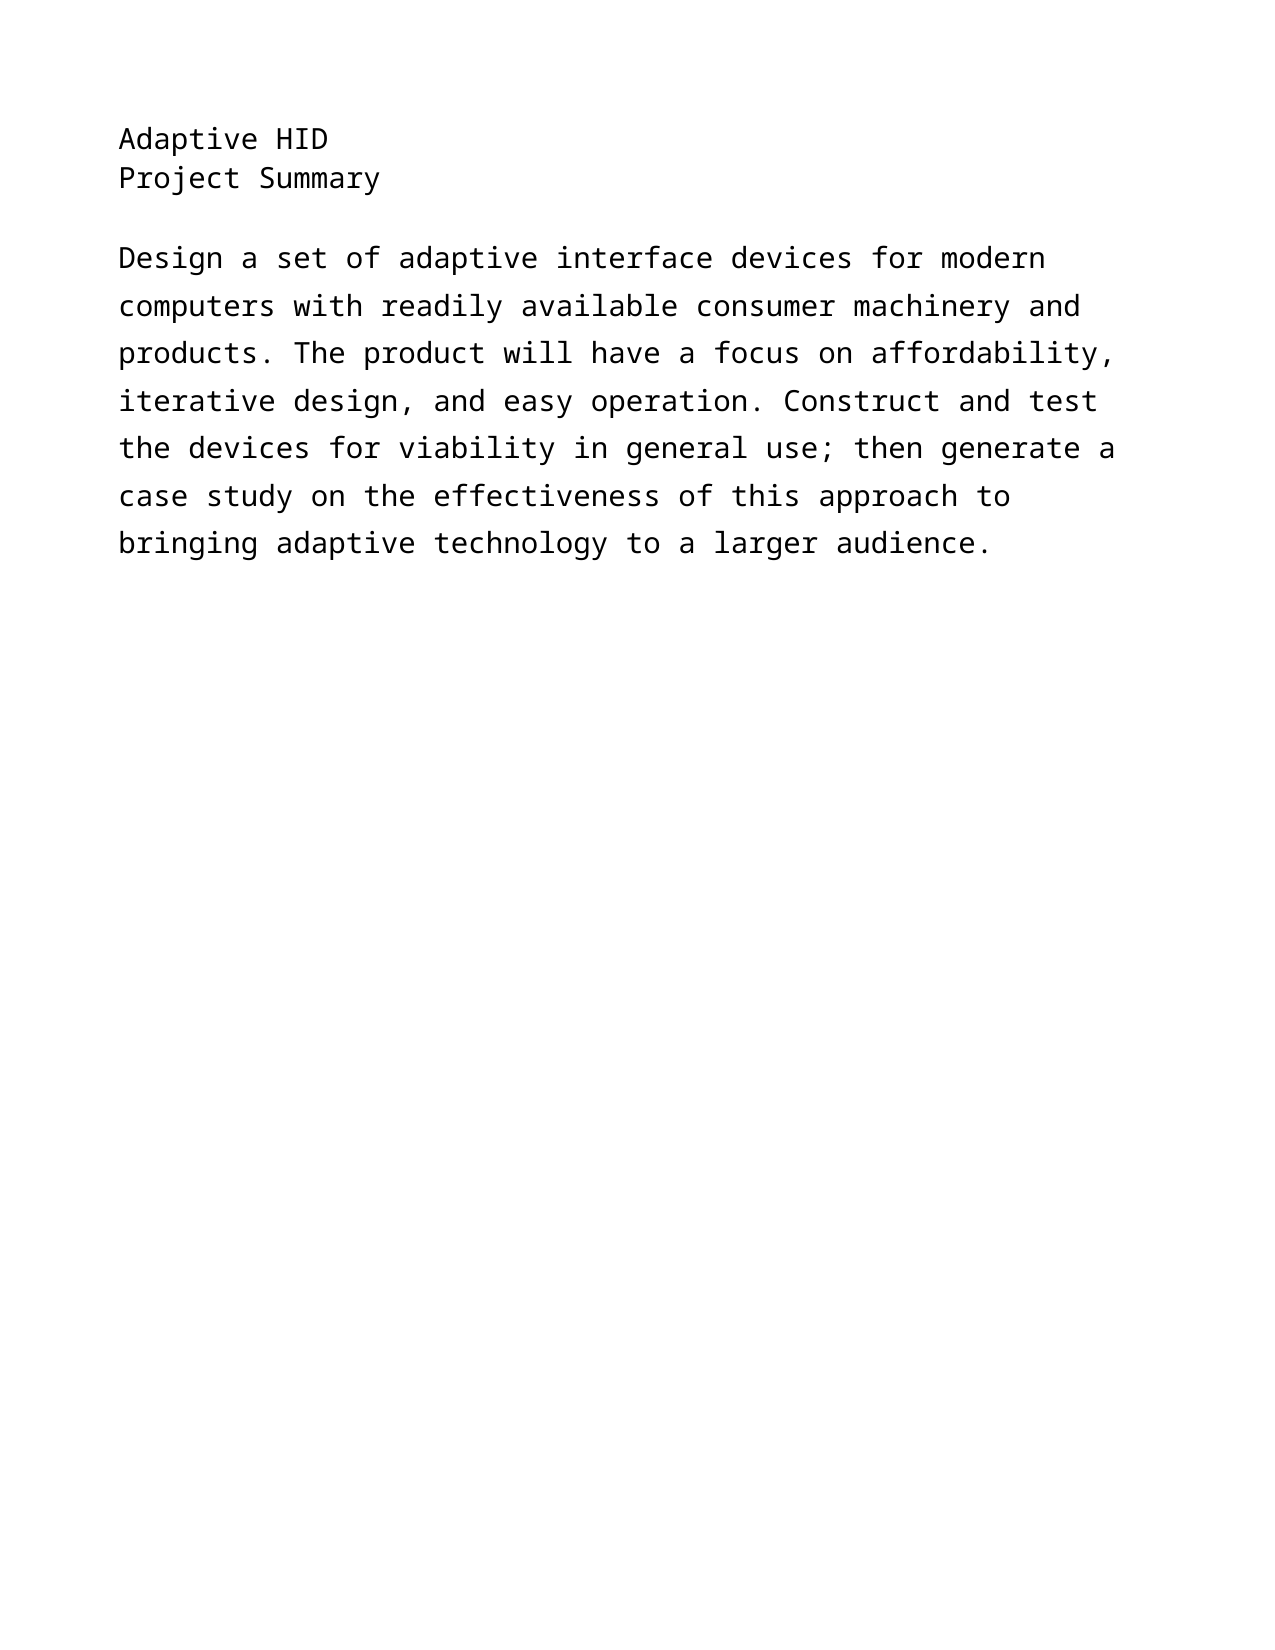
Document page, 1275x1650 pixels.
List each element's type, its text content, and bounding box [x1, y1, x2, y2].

text Project Summary [118, 158, 1157, 197]
text Design a set of adaptive interface devices for modern computers with readily available consumer machinery and products. The product will have a focus on affordability, iterative design, and easy operation. Construct and test the devices for viability in general use; then generate a case study on the effectiveness of this approach to bringing adaptive technology to a larger audience. [118, 237, 1157, 562]
text Adaptive HID [118, 118, 1157, 158]
